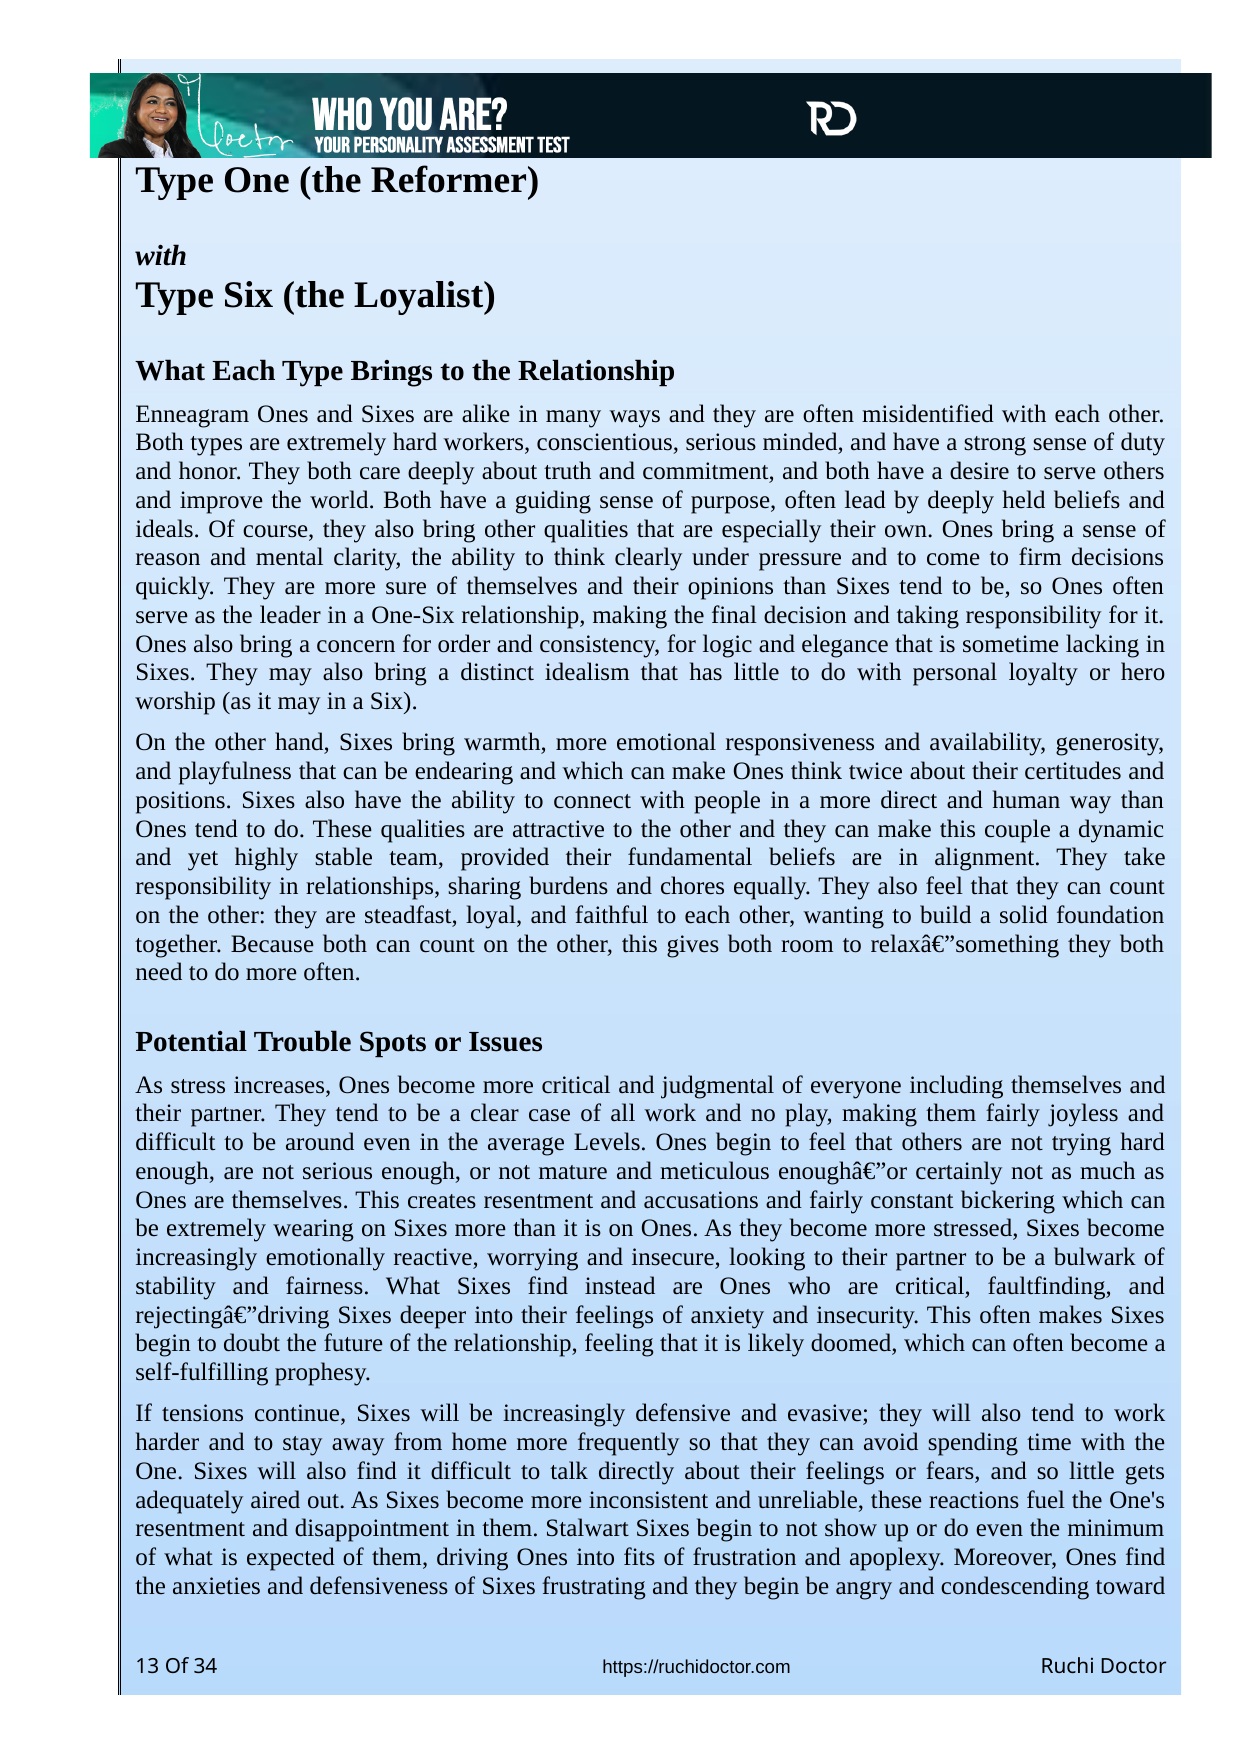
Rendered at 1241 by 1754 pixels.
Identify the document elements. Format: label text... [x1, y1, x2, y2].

text If tensions continue, Sixes will be increasingly defensive and evasive; they will also tend to work harder and to stay away from home more frequently so that they can avoid spending time with the One. Sixes will also find it difficult to talk directly about their feelings or fears, and so little gets adequately aired out. As Sixes become more inconsistent and unreliable, these reactions fuel the One's resentment and disappointment in them. Stalwart Sixes begin to not show up or do even the minimum of what is expected of them, driving Ones into fits of frustration and apoplexy. Moreover, Ones find the anxieties and defensiveness of Sixes frustrating and they begin be angry and condescending toward [135, 1398, 1166, 1600]
subtitle Type One (the Reformer) [135, 158, 1166, 201]
picture [89, 59, 1212, 860]
text As stress increases, Ones become more critical and judgmental of everyone including themselves and their partner. They tend to be a clear case of all work and no play, making them fairly joyless and difficult to be around even in the average Levels. Ones begin to feel that others are not trying hard enough, are not serious enough, or not mature and meticulous enoughâ€”or certainly not as much as Ones are themselves. This creates resentment and accusations and fairly constant bickering which can be extremely wearing on Sixes more than it is on Ones. As they become more stressed, Sixes become increasingly emotionally reactive, worrying and insecure, looking to their partner to be a bulwark of stability and fairness. What Sixes find instead are Ones who are critical, faultfinding, and rejectingâ€”driving Sixes deeper into their feelings of anxiety and insecurity. This often makes Sixes begin to doubt the future of the relationship, feeling that it is likely doomed, which can often become a self-fulfilling prophesy. [135, 1070, 1166, 1386]
text On the other hand, Sixes bring warmth, more emotional responsiveness and availability, generosity, and playfulness that can be endearing and which can make Ones think twice about their certitudes and positions. Sixes also have the ability to connect with people in a more direct and human way than Ones tend to do. These qualities are attractive to the other and they can make this couple a dynamic and yet highly stable team, provided their fundamental beliefs are in alignment. They take responsibility in relationships, sharing burdens and chores equally. They also feel that they can count on the other: they are steadfast, loyal, and faithful to each other, wanting to build a solid foundation together. Because both can count on the other, this gives both room to relaxâ€”something they both need to do more often. [135, 727, 1166, 986]
text Enneagram Ones and Sixes are alike in many ways and they are often misidentified with each other. Both types are extremely hard workers, conscientious, serious minded, and have a strong sense of duty and honor. They both care deeply about truth and commitment, and both have a desire to serve others and improve the world. Both have a guiding sense of purpose, often lead by deeply held beliefs and ideals. Of course, they also bring other qualities that are especially their own. Ones bring a sense of reason and mental clarity, the ability to think clearly under pressure and to come to firm decisions quickly. They are more sure of themselves and their opinions than Sixes tend to be, so Ones often serve as the leader in a One-Six relationship, making the final decision and taking responsibility for it. Ones also bring a concern for order and consistency, for logic and elegance that is sometime lacking in Sixes. They may also bring a distinct idealism that has little to do with personal loyalty or hero worship (as it may in a Six). [135, 399, 1166, 715]
subtitle with Type Six (the Loyalist) [135, 238, 1166, 315]
subtitle Potential Trouble Spots or Issues [135, 1024, 1166, 1057]
subtitle What Each Type Brings to the Relationship [135, 353, 1166, 386]
